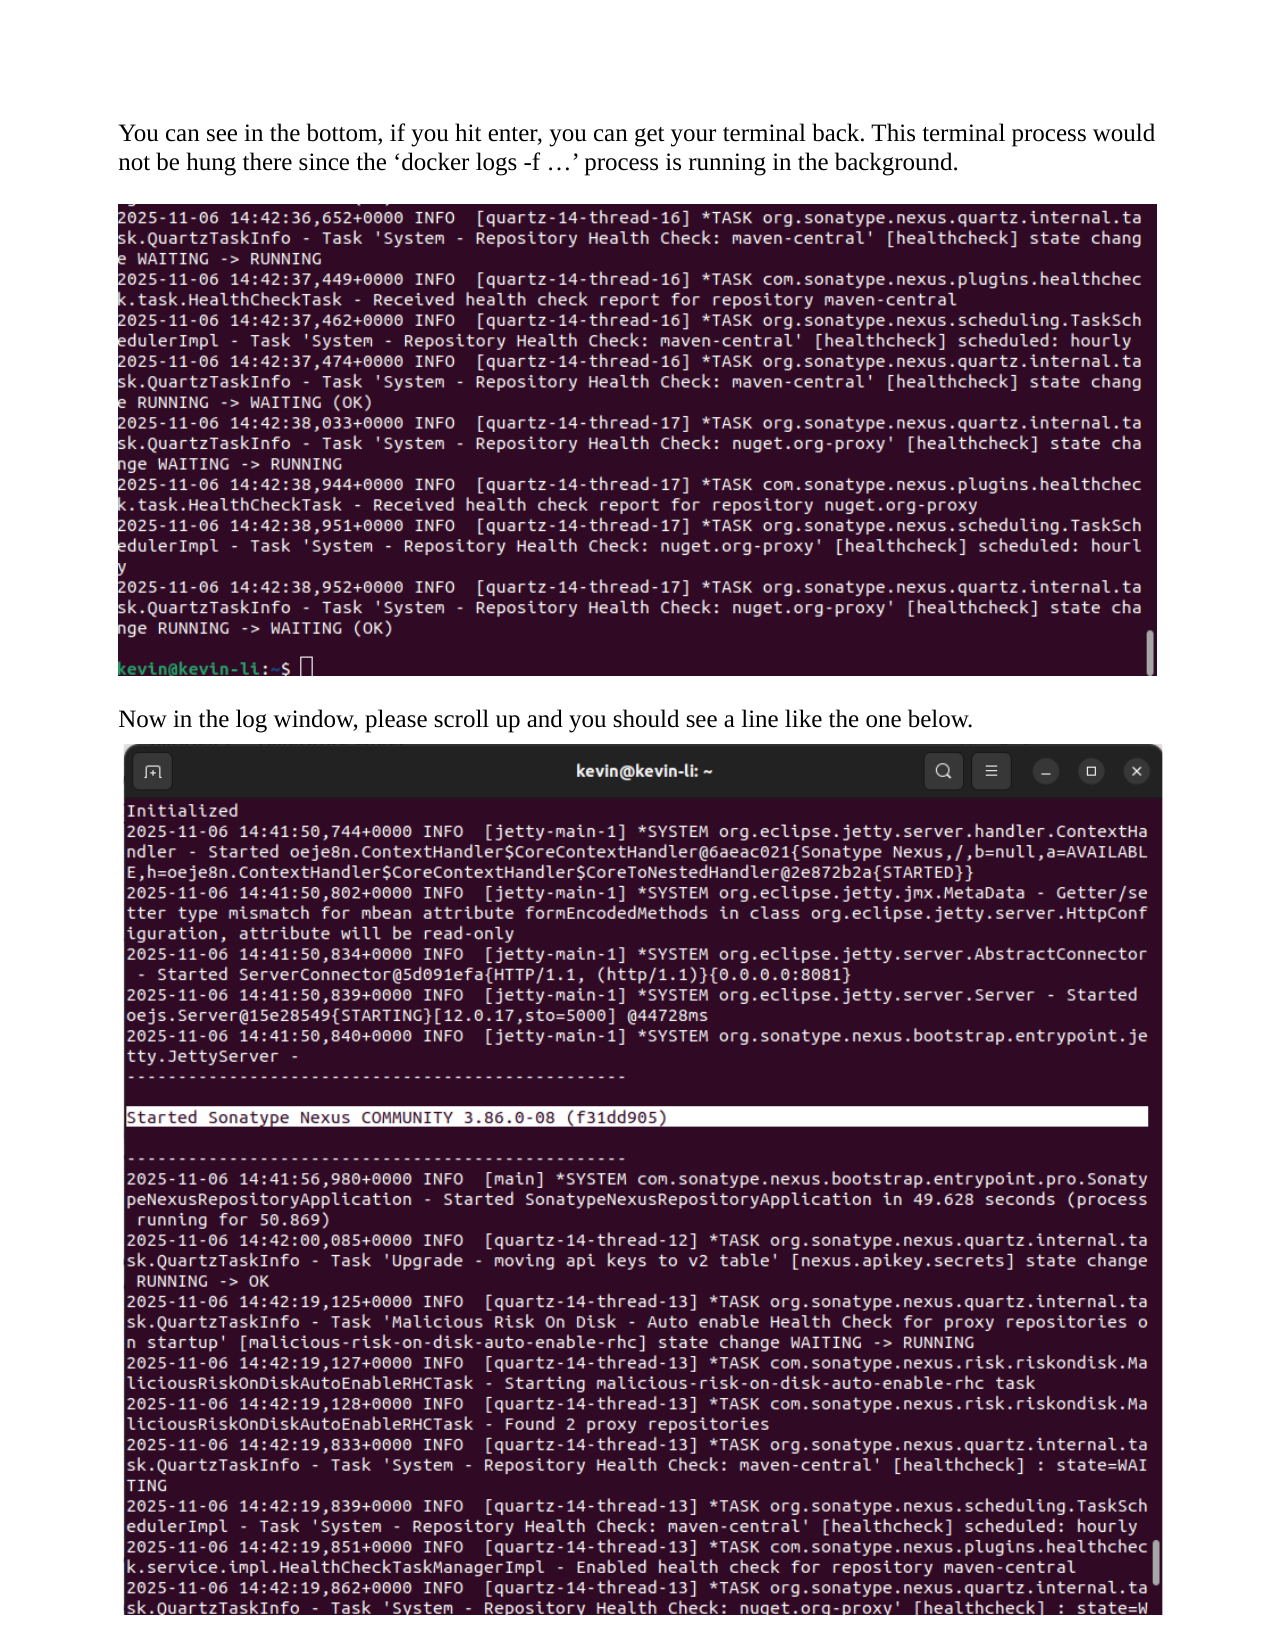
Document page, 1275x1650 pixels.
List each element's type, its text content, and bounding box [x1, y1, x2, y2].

picture [118, 204, 1157, 676]
text You can see in the bottom, if you hit enter, you can get your terminal back. This terminal process would not be hung there since the ‘docker logs -f …’ process is running in the background. [118, 118, 1157, 176]
picture [123, 744, 1163, 1615]
text Now in the log window, please scroll up and you should see a line like the one below. [118, 704, 1157, 733]
